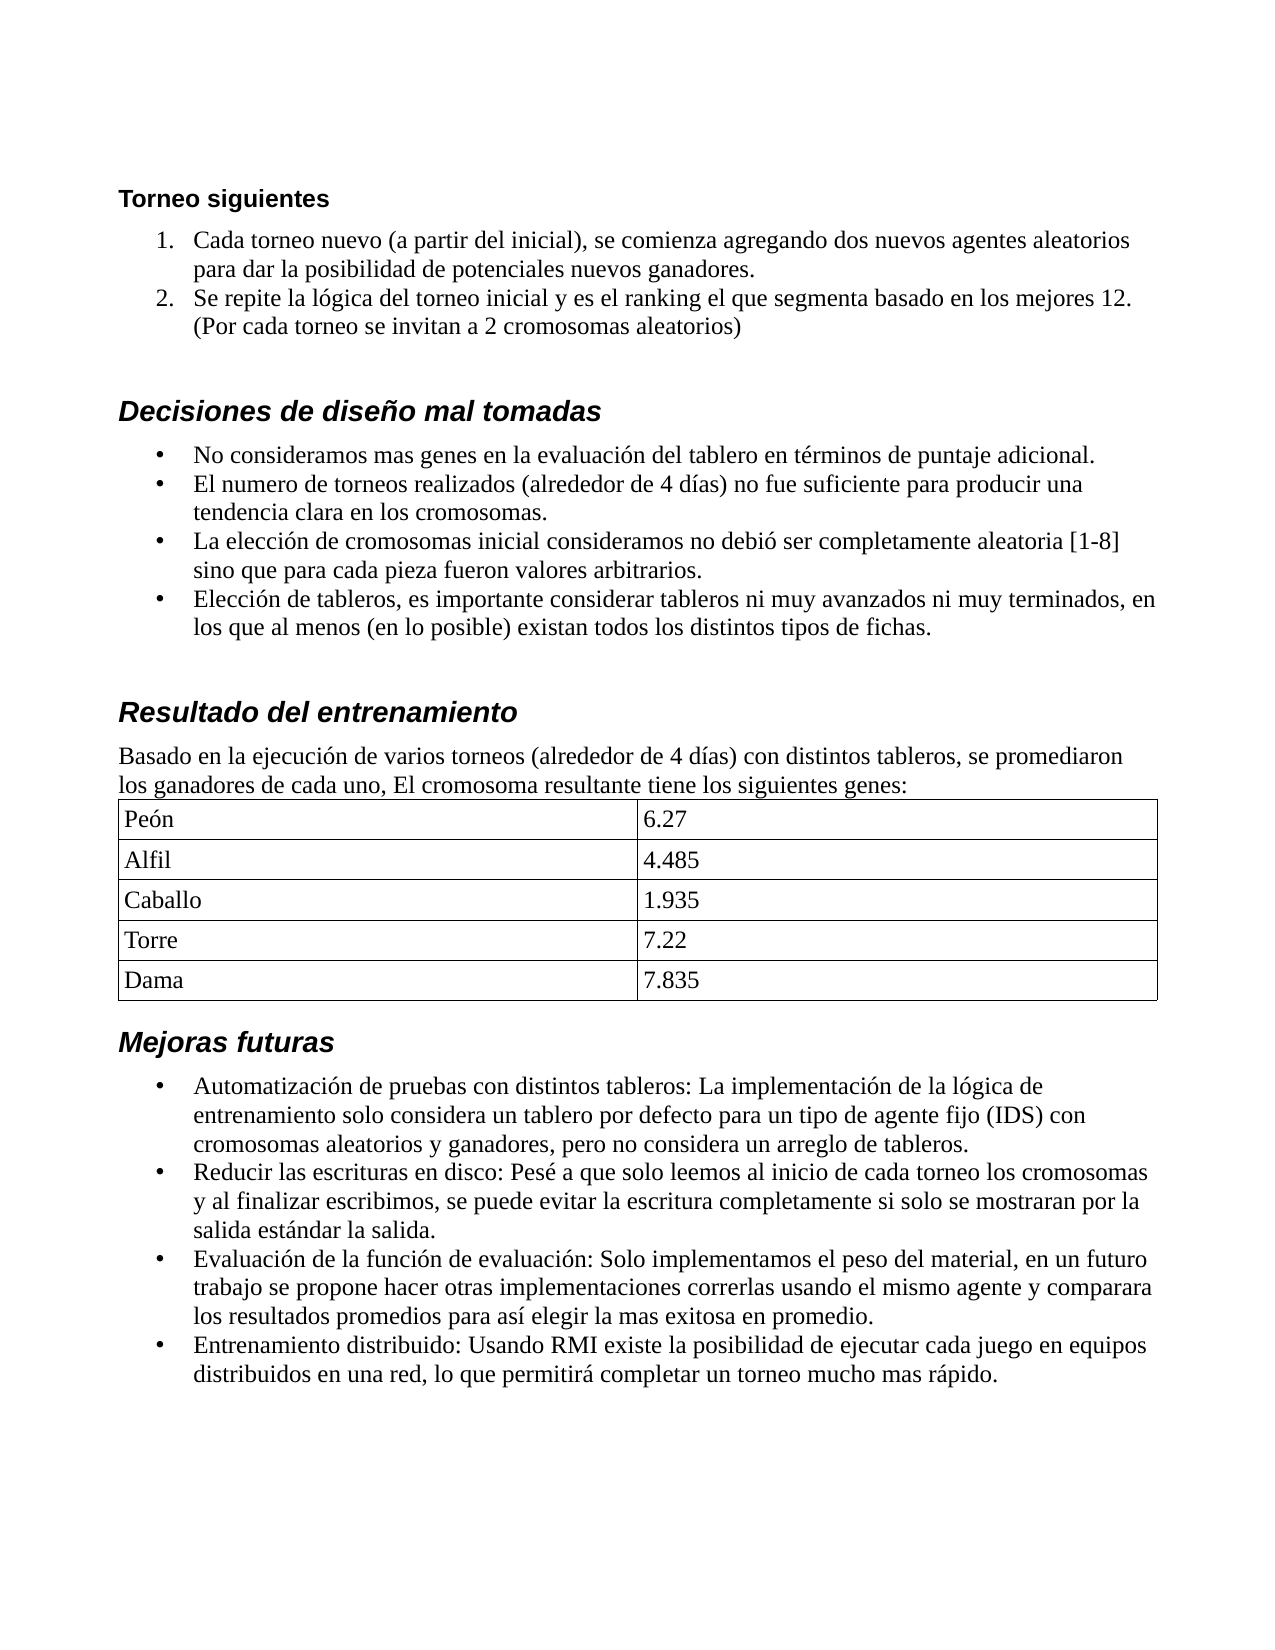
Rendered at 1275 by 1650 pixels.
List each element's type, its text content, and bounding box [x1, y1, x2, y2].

list Se repite la lógica del torneo inicial y es el ranking el que segmenta basado en los mejores 12. (Por cada torneo se invitan a 2 cromosomas aleatorios) [156, 283, 1157, 340]
table_header Peón [119, 800, 637, 839]
table_cell Alfil [119, 840, 637, 879]
text Basado en la ejecución de varios torneos (alrededor de 4 días) con distintos tableros, se promediaron los ganadores de cada uno, El cromosoma resultante tiene los siguientes genes: [118, 741, 1157, 798]
table_header 6.27 [638, 800, 1157, 839]
table_cell Torre [119, 921, 637, 960]
list Entrenamiento distribuido: Usando RMI existe la posibilidad de ejecutar cada juego en equipos distribuidos en una red, lo que permitirá completar un torneo mucho mas rápido. [156, 1330, 1157, 1387]
subtitle Torneo siguientes [118, 184, 1157, 213]
list No consideramos mas genes en la evaluación del tablero en términos de puntaje adicional. [156, 440, 1157, 469]
subtitle Mejoras futuras [118, 1025, 1157, 1059]
table_cell Caballo [119, 880, 637, 919]
list Reducir las escrituras en disco: Pesé a que solo leemos al inicio de cada torneo los cromosomas y al finalizar escribimos, se puede evitar la escritura completamente si solo se mostraran por la salida estándar la salida. [156, 1157, 1157, 1244]
list Cada torneo nuevo (a partir del inicial), se comienza agregando dos nuevos agentes aleatorios para dar la posibilidad de potenciales nuevos ganadores. [156, 225, 1157, 283]
list Automatización de pruebas con distintos tableros: La implementación de la lógica de entrenamiento solo considera un tablero por defecto para un tipo de agente fijo (IDS) con cromosomas aleatorios y ganadores, pero no considera un arreglo de tableros. [156, 1071, 1157, 1157]
list Elección de tableros, es importante considerar tableros ni muy avanzados ni muy terminados, en los que al menos (en lo posible) existan todos los distintos tipos de fichas. [156, 584, 1157, 641]
table_cell 1.935 [638, 880, 1157, 919]
list Evaluación de la función de evaluación: Solo implementamos el peso del material, en un futuro trabajo se propone hacer otras implementaciones correrlas usando el mismo agente y comparara los resultados promedios para así elegir la mas exitosa en promedio. [156, 1244, 1157, 1330]
list La elección de cromosomas inicial consideramos no debió ser completamente aleatoria [1-8] sino que para cada pieza fueron valores arbitrarios. [156, 526, 1157, 584]
table_cell 7.835 [638, 961, 1157, 1000]
table_cell 4.485 [638, 840, 1157, 879]
list El numero de torneos realizados (alrededor de 4 días) no fue suficiente para producir una tendencia clara en los cromosomas. [156, 469, 1157, 526]
subtitle Resultado del entrenamiento [118, 695, 1157, 728]
table_cell 7.22 [638, 921, 1157, 960]
table_cell Dama [119, 961, 637, 1000]
subtitle Decisiones de diseño mal tomadas [118, 394, 1157, 427]
